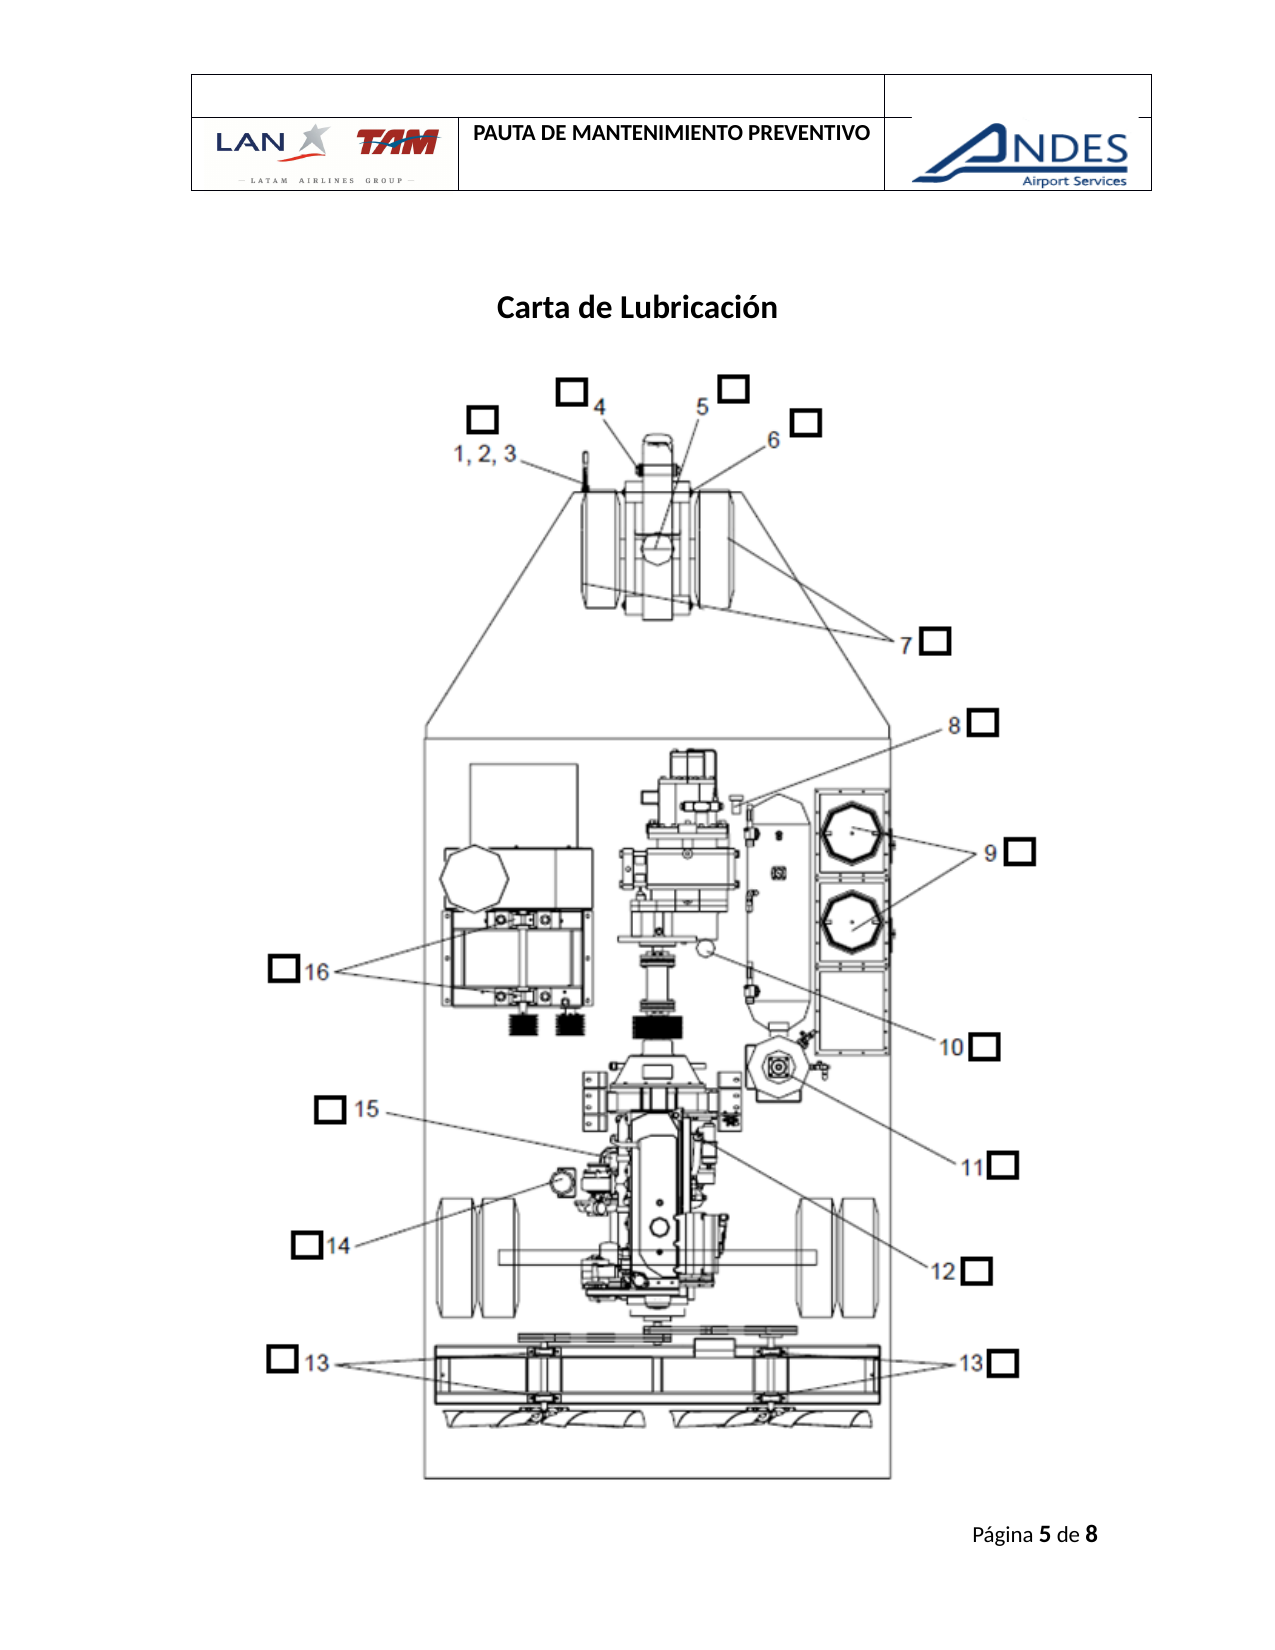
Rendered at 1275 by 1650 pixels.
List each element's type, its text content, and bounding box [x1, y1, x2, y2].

picture [204, 191, 454, 195]
picture [202, 367, 1124, 1532]
text Carta de Lubricación [177, 286, 1098, 327]
picture [911, 117, 1139, 190]
picture [204, 118, 454, 190]
